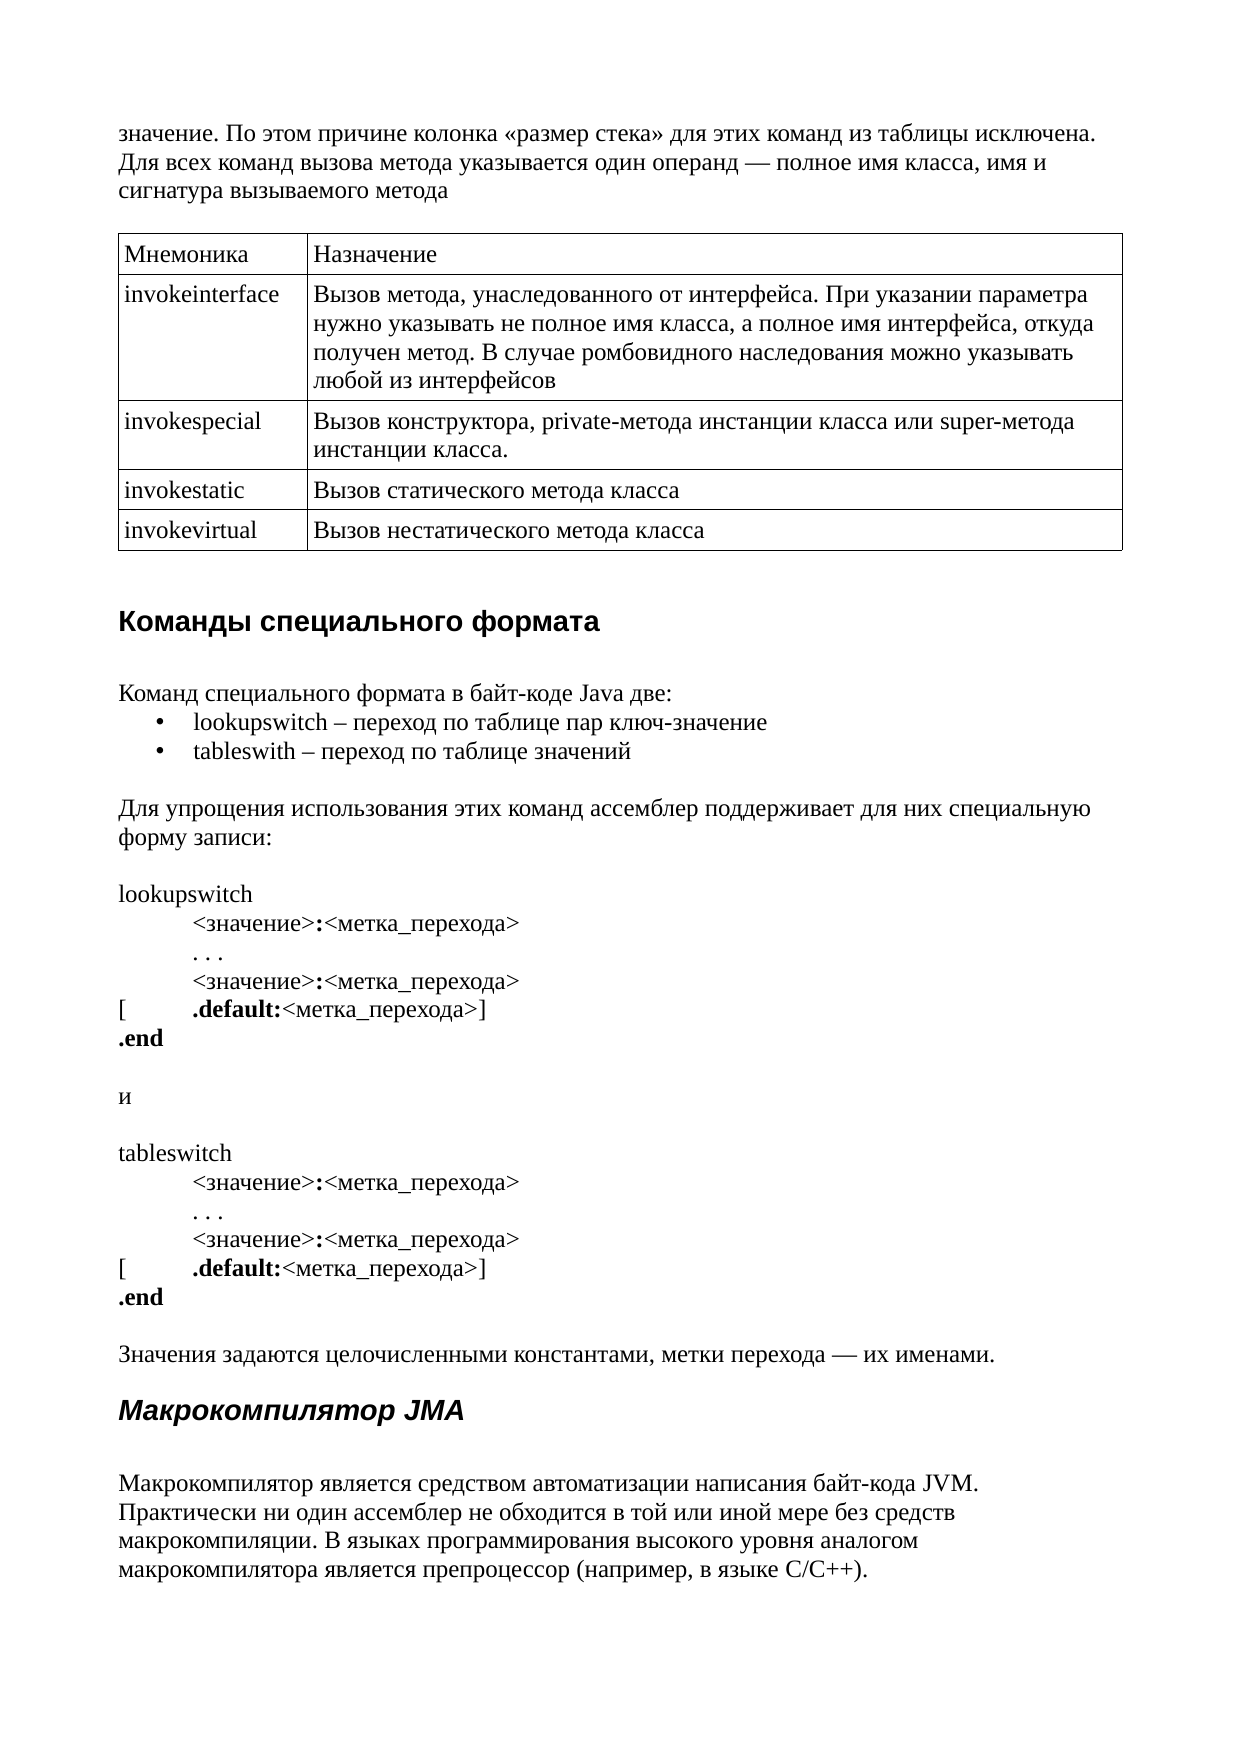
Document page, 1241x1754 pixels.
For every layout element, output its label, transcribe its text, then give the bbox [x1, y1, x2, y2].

text значение. По этом причине колонка «размер стека» для этих команд из таблицы исключена. Для всех команд вызова метода указывается один операнд — полное имя класса, имя и сигнатура вызываемого метода [118, 118, 1122, 204]
text <значение>:<метка_перехода> [118, 966, 1122, 994]
text . . . [118, 1196, 1122, 1224]
text .end [118, 1282, 1122, 1311]
table_cell Вызов нестатического метода класса [308, 510, 1122, 550]
table_cell invokeinterface [119, 275, 307, 400]
text Макрокомпилятор является средством автоматизации написания байт-кода JVM. Практически ни один ассемблер не обходится в той или иной мере без средств макрокомпиляции. В языках программирования высокого уровня аналогом макрокомпилятора является препроцессор (например, в языке C/C++). [118, 1468, 1122, 1583]
table_cell Вызов конструктора, private-метода инстанции класса или super-метода инстанции класса. [308, 401, 1122, 469]
subtitle Команды специального формата [118, 603, 1122, 637]
table_cell Вызов метода, унаследованного от интерфейса. При указании параметра нужно указывать не полное имя класса, а полное имя интерфейса, откуда получен метод. В случае ромбовидного наследования можно указывать любой из интерфейсов [308, 275, 1122, 400]
list lookupswitch – переход по таблице пар ключ-значение [156, 707, 1122, 736]
text [ .default:<метка_перехода>] [118, 1253, 1122, 1282]
text <значение>:<метка_перехода> [118, 1224, 1122, 1253]
text lookupswitch [118, 879, 1122, 908]
text [ .default:<метка_перехода>] [118, 994, 1122, 1023]
text и [118, 1081, 1122, 1109]
text Значения задаются целочисленными константами, метки перехода — их именами. [118, 1339, 1122, 1368]
text . . . [118, 937, 1122, 966]
table_cell invokevirtual [119, 510, 307, 550]
table_cell invokestatic [119, 470, 307, 509]
table_cell Вызов статического метода класса [308, 470, 1122, 509]
text <значение>:<метка_перехода> [118, 1167, 1122, 1196]
table_header Назначение [308, 234, 1122, 273]
table_cell invokespecial [119, 401, 307, 469]
table_header Мнемоника [119, 234, 307, 273]
subtitle Макрокомпилятор JMA [118, 1393, 1122, 1427]
text tableswitch [118, 1138, 1122, 1167]
text <значение>:<метка_перехода> [118, 908, 1122, 937]
text Для упрощения использования этих команд ассемблер поддерживает для них специальную форму записи: [118, 793, 1122, 851]
list tableswith – переход по таблице значений [156, 736, 1122, 764]
text .end [118, 1023, 1122, 1052]
text Команд специального формата в байт-коде Java две: [118, 678, 1122, 707]
